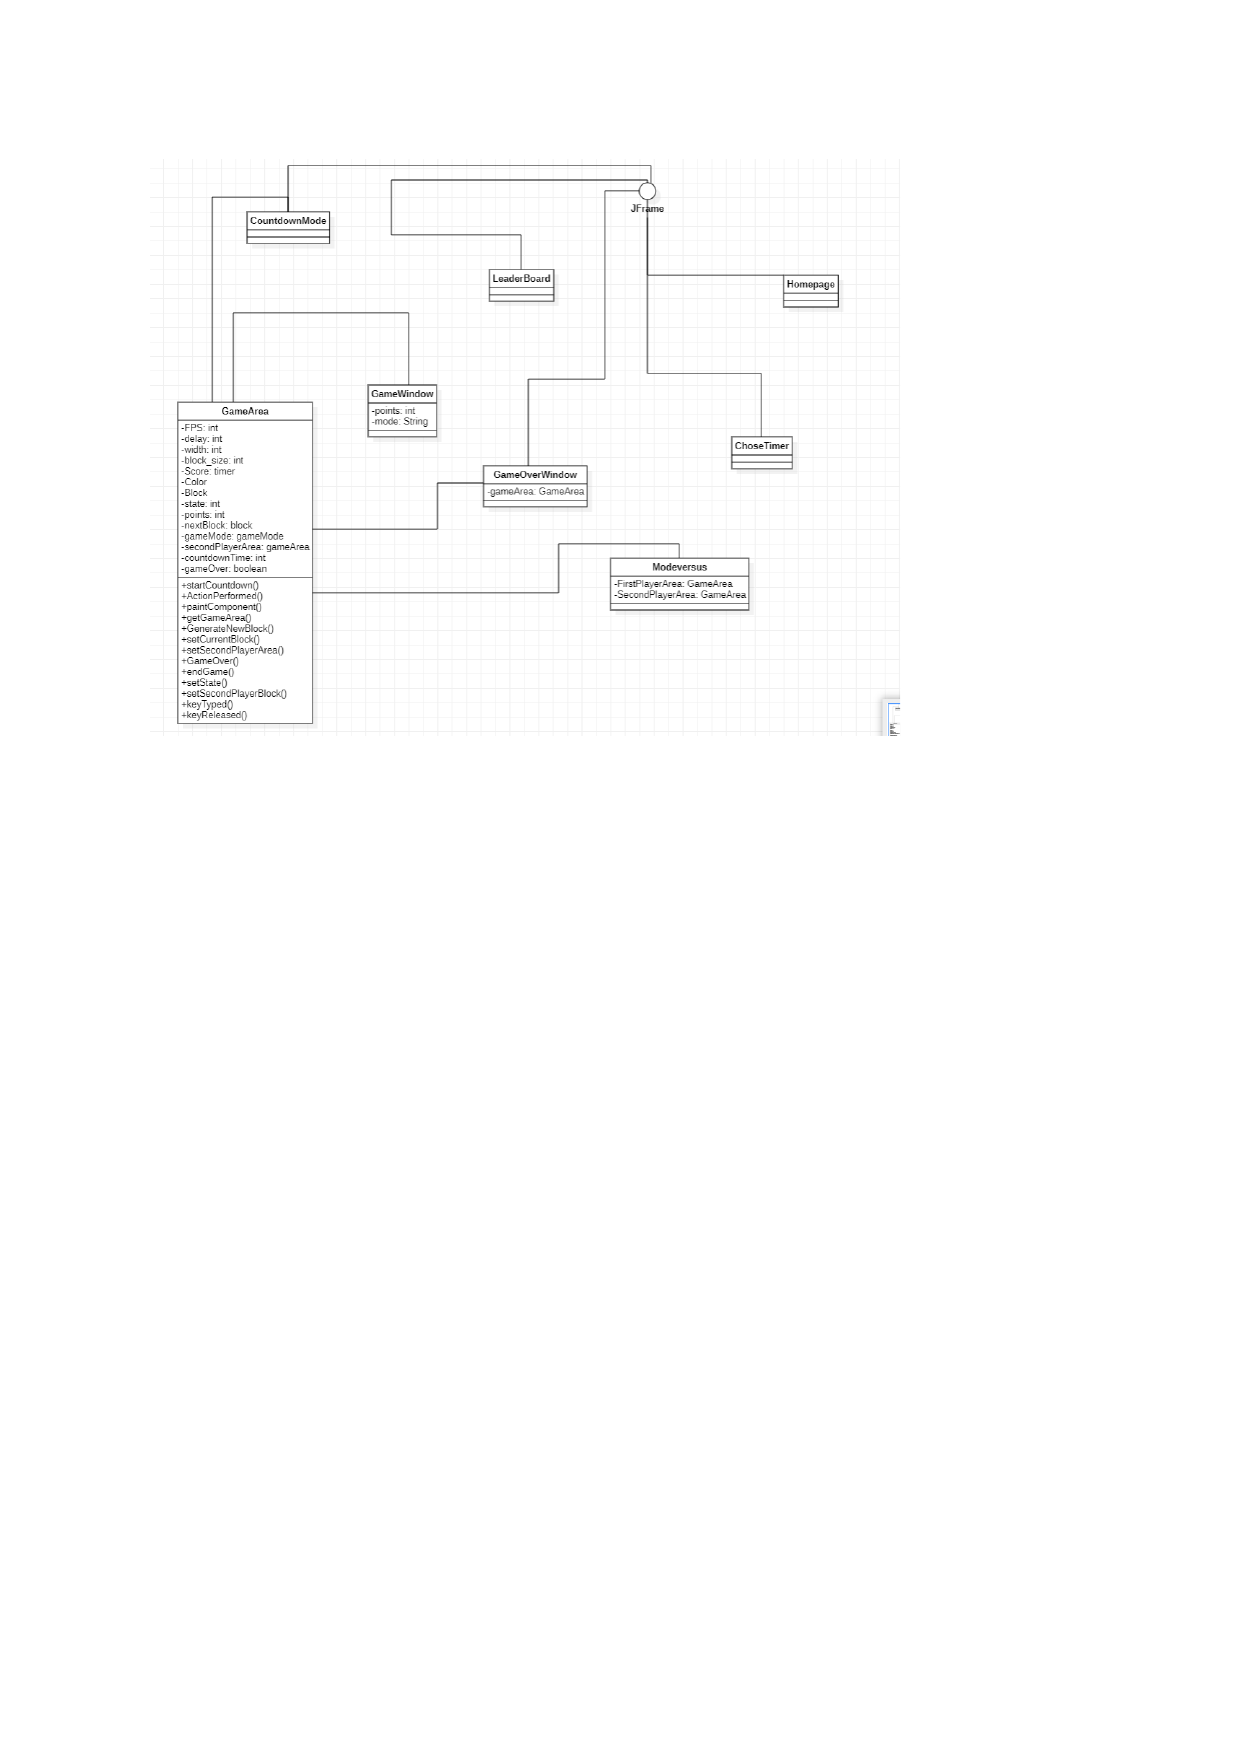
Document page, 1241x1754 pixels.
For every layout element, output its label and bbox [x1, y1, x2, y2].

picture [150, 159, 901, 736]
